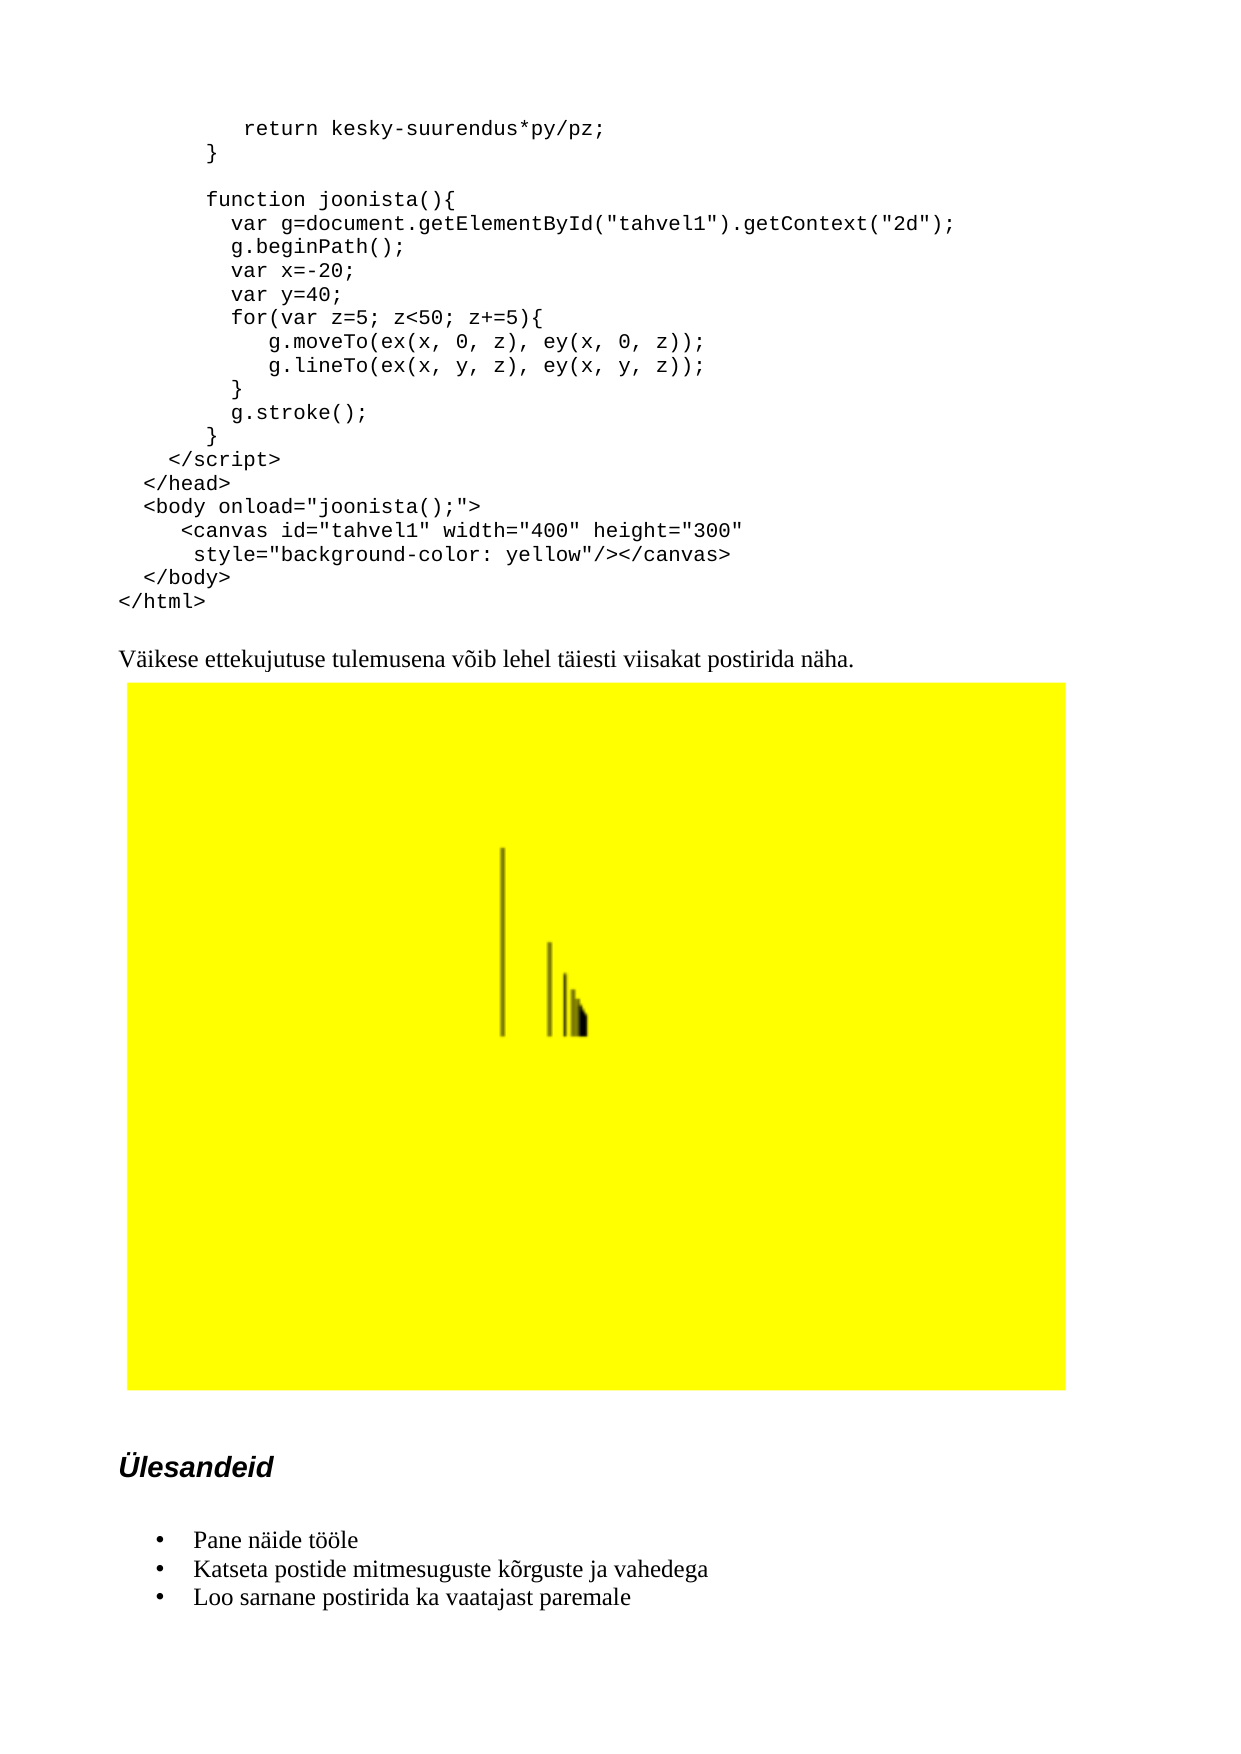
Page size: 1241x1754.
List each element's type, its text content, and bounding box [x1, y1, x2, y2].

text g.stroke(); [118, 402, 1122, 426]
text Väikese ettekujutuse tulemusena võib lehel täiesti viisakat postirida näha. [118, 644, 1122, 673]
text g.lineTo(ex(x, y, z), ey(x, y, z)); [118, 354, 1122, 378]
text return kesky-suurendus*py/pz; [118, 118, 1122, 142]
text } [118, 142, 1122, 165]
list Pane näide tööle [156, 1525, 1122, 1554]
text } [118, 378, 1122, 402]
text for(var z=5; z<50; z+=5){ [118, 307, 1122, 331]
list Loo sarnane postirida ka vaatajast paremale [156, 1582, 1122, 1611]
text style="background-color: yellow"/></canvas> [118, 544, 1122, 567]
text </script> [118, 449, 1122, 473]
text <body onload="joonista();"> [118, 496, 1122, 520]
text var g=document.getElementById("tahvel1").getContext("2d"); [118, 213, 1122, 236]
text </html> [118, 591, 1122, 615]
text </body> [118, 567, 1122, 591]
text var y=40; [118, 284, 1122, 307]
text </head> [118, 473, 1122, 496]
text g.moveTo(ex(x, 0, z), ey(x, 0, z)); [118, 331, 1122, 354]
text g.beginPath(); [118, 236, 1122, 260]
text var x=-20; [118, 260, 1122, 284]
text <canvas id="tahvel1" width="400" height="300" [118, 520, 1122, 544]
list Katseta postide mitmesuguste kõrguste ja vahedega [156, 1554, 1122, 1582]
text } [118, 426, 1122, 449]
text function joonista(){ [118, 189, 1122, 213]
subtitle Ülesandeid [118, 1450, 1122, 1484]
